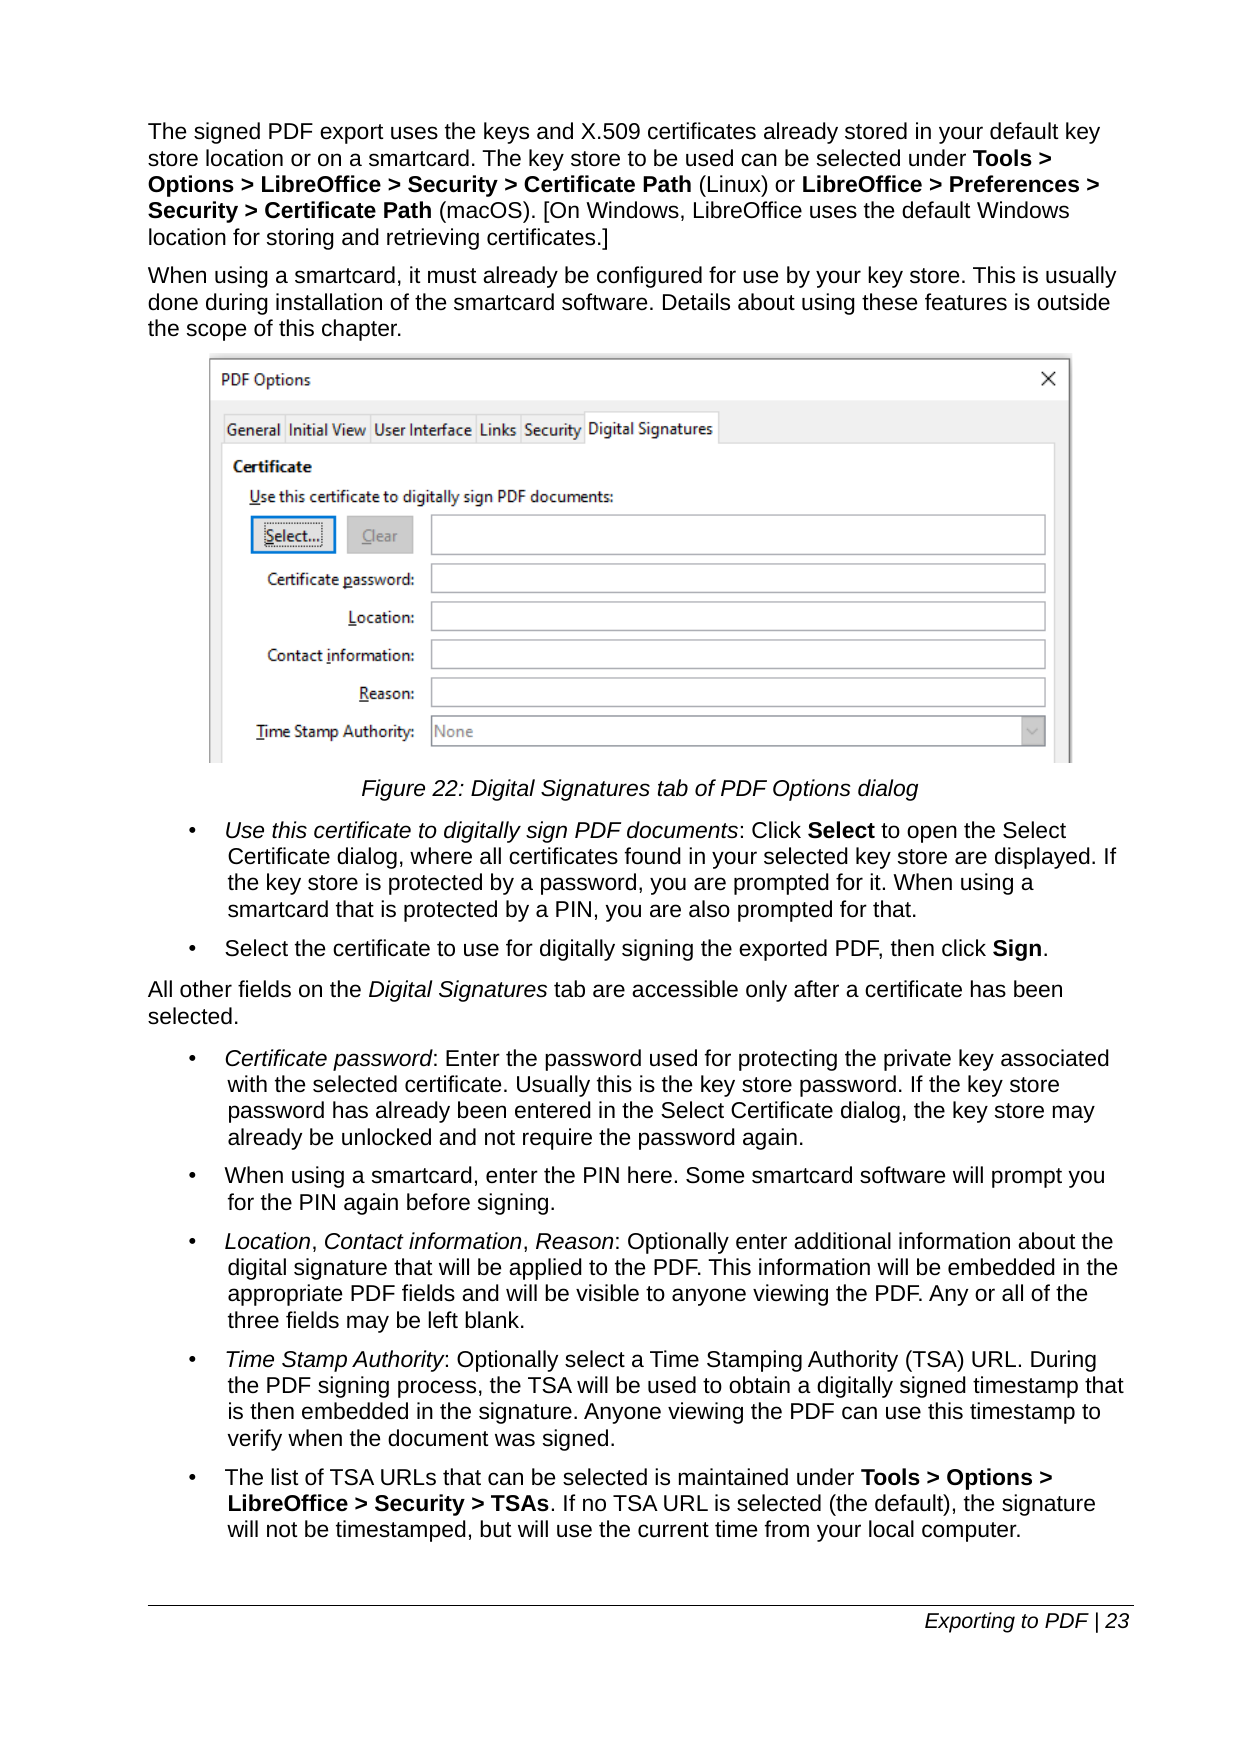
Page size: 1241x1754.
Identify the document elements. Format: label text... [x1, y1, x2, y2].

list Time Stamp Authority: Optionally select a Time Stamping Authority (TSA) URL. During the PDF signing process, the TSA will be used to obtain a digitally signed timestamp that is then embedded in the signature. Anyone viewing the PDF can use this timestamp to verify when the document was signed. [185, 1343, 1134, 1451]
text Figure 22: Digital Signatures tab of PDF Options dialog [209, 775, 1072, 801]
list Select the certificate to use for digitally signing the exported PDF, then click Sign. [185, 932, 1134, 964]
list When using a smartcard, enter the PIN here. Some smartcard software will prompt you for the PIN again before signing. [185, 1159, 1134, 1215]
text All other fields on the Digital Signatures tab are accessible only after a certificate has been selected. [148, 976, 1134, 1029]
list Location, Contact information, Reason: Optionally enter additional information about the digital signature that will be applied to the PDF. This information will be embedded in the appropriate PDF fields and will be visible to anyone viewing the PDF. Any or all of the three fields may be left blank. [185, 1225, 1134, 1333]
picture [209, 353, 1073, 763]
list The list of TSA URLs that can be selected is maintained under Tools > Options > LibreOffice > Security > TSAs. If no TSA URL is selected (the default), the signature will not be timestamped, but will use the current time from your local computer. [185, 1461, 1134, 1545]
text The signed PDF export uses the keys and X.509 certificates already stored in your default key store location or on a smartcard. The key store to be used can be selected under Tools > Options > LibreOffice > Security > Certificate Path (Linux) or LibreOffice > Preferences > Security > Certificate Path (macOS). [On Windows, LibreOffice uses the default Windows location for storing and retrieving certificates.] [148, 118, 1134, 250]
list Certificate password: Enter the password used for protecting the private key associated with the selected certificate. Usually this is the key store password. If the key store password has already been entered in the Select Certificate dialog, the key store may already be unlocked and not require the password again. [185, 1042, 1134, 1150]
list Use this certificate to digitally sign PDF documents: Click Select to open the Select Certificate dialog, where all certificates found in your selected key store are displayed. If the key store is protected by a password, you are prompted for it. When using a smartcard that is protected by a PIN, you are also prompted for that. [185, 814, 1134, 922]
text When using a smartcard, it must already be configured for use by your key store. This is usually done during installation of the smartcard software. Details about using these features is outside the scope of this chapter. [148, 262, 1134, 341]
